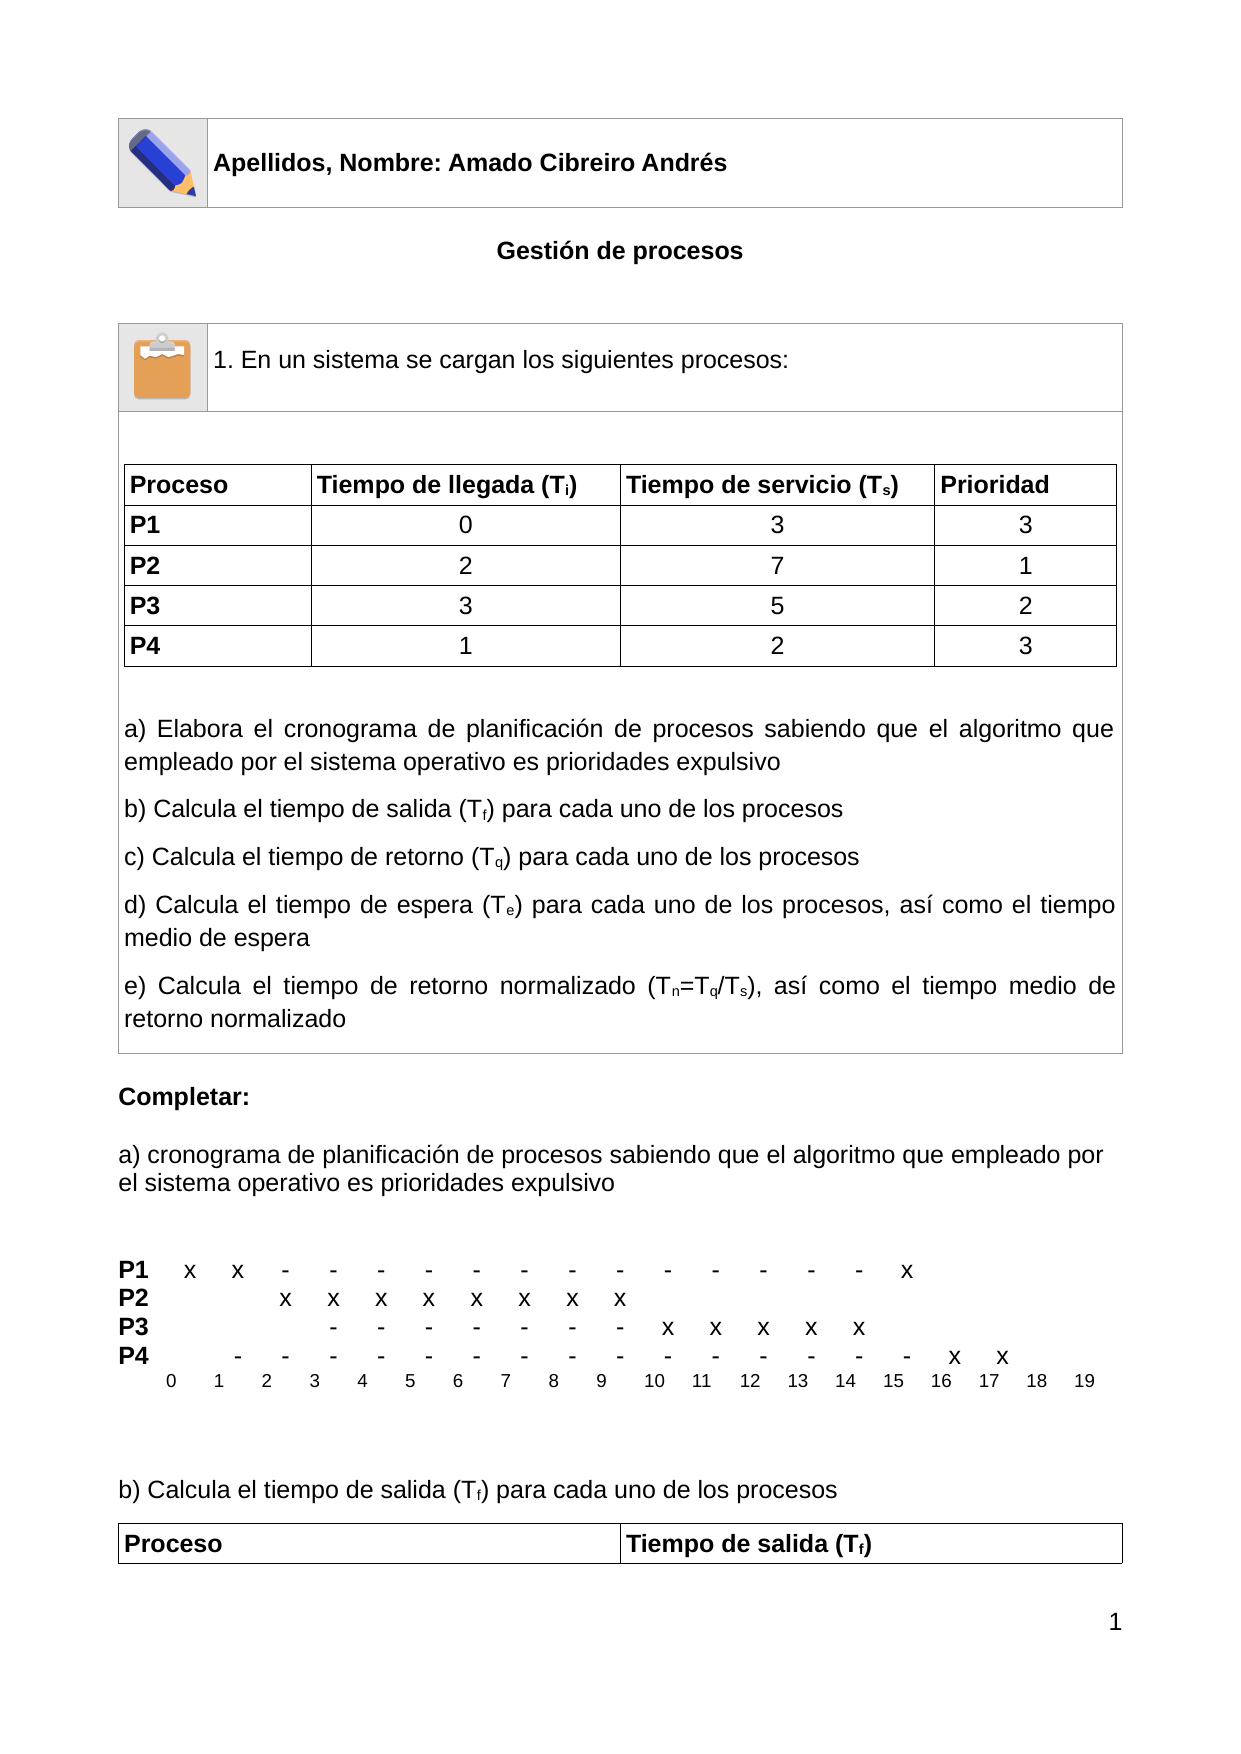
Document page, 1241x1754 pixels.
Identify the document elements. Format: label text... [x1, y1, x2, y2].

table_cell 19 [1074, 1370, 1122, 1398]
table_cell [261, 1312, 309, 1341]
table_cell - [309, 1341, 357, 1369]
table_cell 16 [931, 1370, 978, 1398]
table_cell [166, 1312, 214, 1341]
table_cell 13 [787, 1370, 835, 1398]
table_cell - [453, 1312, 500, 1341]
table_cell [931, 1283, 978, 1312]
table_cell 14 [835, 1370, 883, 1398]
table_cell 9 [596, 1370, 644, 1398]
table_cell - [214, 1341, 261, 1369]
table_cell 15 [883, 1370, 931, 1398]
table_cell 4 [357, 1370, 405, 1398]
table_cell 11 [692, 1370, 739, 1398]
table_header Proceso [119, 1524, 620, 1563]
table_header - [548, 1255, 596, 1283]
table_cell 2 [935, 586, 1116, 625]
table_header [979, 1255, 1026, 1283]
table_header [119, 119, 207, 207]
table_header x [883, 1255, 931, 1283]
table_cell P2 [125, 546, 311, 585]
table_header Prioridad [935, 465, 1116, 504]
table_cell [692, 1283, 739, 1312]
text Gestión de procesos [118, 236, 1122, 265]
table_cell [214, 1283, 261, 1312]
table_cell 3 [935, 506, 1116, 545]
table_header - [405, 1255, 453, 1283]
table_cell 10 [644, 1370, 692, 1398]
table_cell [1074, 1283, 1122, 1312]
table_cell - [644, 1341, 692, 1369]
table_cell x [261, 1283, 309, 1312]
table_cell P1 [125, 506, 311, 545]
table_cell 1 [935, 546, 1116, 585]
table_header Proceso [125, 465, 311, 504]
table_cell - [405, 1312, 453, 1341]
table_cell [835, 1283, 883, 1312]
table_cell 5 [621, 586, 934, 625]
table_header Tiempo de servicio (Ts) [621, 465, 934, 504]
table_cell x [979, 1341, 1026, 1369]
table_header - [787, 1255, 835, 1283]
table_cell x [596, 1283, 644, 1312]
table_cell 2 [261, 1370, 309, 1398]
table_cell [883, 1312, 931, 1341]
table_cell 0 [312, 506, 620, 545]
table_header - [309, 1255, 357, 1283]
table_header - [740, 1255, 787, 1283]
table_cell x [453, 1283, 500, 1312]
table_cell [166, 1341, 214, 1369]
text b) Calcula el tiempo de salida (Tf) para cada uno de los procesos [118, 1475, 1122, 1504]
table_cell [118, 1370, 166, 1398]
table_cell x [740, 1312, 787, 1341]
table_cell [1026, 1341, 1074, 1369]
table_cell 3 [312, 586, 620, 625]
table_cell x [500, 1283, 548, 1312]
table_cell [644, 1283, 692, 1312]
table_cell [166, 1283, 214, 1312]
table_cell - [261, 1341, 309, 1369]
table_cell - [740, 1341, 787, 1369]
table_header - [500, 1255, 548, 1283]
table_cell 2 [621, 626, 934, 666]
table_cell [787, 1283, 835, 1312]
table_cell P3 [125, 586, 311, 625]
table_cell 3 [621, 506, 934, 545]
table_cell [740, 1283, 787, 1312]
table_cell - [692, 1341, 739, 1369]
text a) cronograma de planificación de procesos sabiendo que el algoritmo que empleado por el sistema operativo es prioridades expulsivo [118, 1139, 1122, 1197]
table_header - [596, 1255, 644, 1283]
table_cell x [309, 1283, 357, 1312]
table_header P1 [118, 1255, 166, 1283]
text Completar: [118, 1082, 1122, 1111]
table_cell 3 [309, 1370, 357, 1398]
table_header - [261, 1255, 309, 1283]
table_header Tiempo de llegada (Ti) [312, 465, 620, 504]
table_cell - [309, 1312, 357, 1341]
table_cell [883, 1283, 931, 1312]
table_header - [453, 1255, 500, 1283]
table_cell P3 [118, 1312, 166, 1341]
table_cell - [787, 1341, 835, 1369]
table_cell x [644, 1312, 692, 1341]
table_cell - [548, 1341, 596, 1369]
table_cell x [405, 1283, 453, 1312]
table_cell [1026, 1312, 1074, 1341]
table_cell [1026, 1283, 1074, 1312]
table_header x [214, 1255, 261, 1283]
table_cell 1 [214, 1370, 261, 1398]
table_cell 6 [453, 1370, 500, 1398]
table_cell 3 [935, 626, 1116, 666]
table_cell 7 [500, 1370, 548, 1398]
table_cell x [548, 1283, 596, 1312]
table_cell - [357, 1341, 405, 1369]
table_header - [644, 1255, 692, 1283]
table_cell - [500, 1312, 548, 1341]
table_cell 2 [312, 546, 620, 585]
table_cell x [931, 1341, 978, 1369]
table_cell - [405, 1341, 453, 1369]
table_cell 17 [979, 1370, 1026, 1398]
table_header [1074, 1255, 1122, 1283]
table_cell 0 [166, 1370, 214, 1398]
table_header Apellidos, Nombre: Amado Cibreiro Andrés [208, 119, 1122, 207]
table_header - [357, 1255, 405, 1283]
table_cell [979, 1312, 1026, 1341]
table_cell x [357, 1283, 405, 1312]
table_cell - [596, 1341, 644, 1369]
table_cell 18 [1026, 1370, 1074, 1398]
table_header - [692, 1255, 739, 1283]
table_cell - [835, 1341, 883, 1369]
table_cell - [357, 1312, 405, 1341]
table_cell 5 [405, 1370, 453, 1398]
table_cell - [453, 1341, 500, 1369]
table_cell 12 [740, 1370, 787, 1398]
table_cell [1074, 1312, 1122, 1341]
table_cell [214, 1312, 261, 1341]
table_cell [979, 1283, 1026, 1312]
table_cell x [787, 1312, 835, 1341]
table_cell x [835, 1312, 883, 1341]
table_cell [1074, 1341, 1122, 1369]
table_cell 8 [548, 1370, 596, 1398]
table_cell - [500, 1341, 548, 1369]
table_cell - [548, 1312, 596, 1341]
table_header Tiempo de salida (Tf) [621, 1524, 1122, 1563]
table_header - [835, 1255, 883, 1283]
table_cell P2 [118, 1283, 166, 1312]
table_cell P4 [125, 626, 311, 666]
table_cell P4 [118, 1341, 166, 1369]
table_cell - [883, 1341, 931, 1369]
table_cell - [596, 1312, 644, 1341]
table_header [119, 324, 207, 411]
table_cell x [692, 1312, 739, 1341]
table_header [931, 1255, 978, 1283]
table_cell a) Elabora el cronograma de planificación de procesos sabiendo que el algoritmo que empleado por el sistema operativo es prioridades expulsivo b) Calcula el tiempo de salida (Tf) para cada uno de los procesos c) Calcula el tiempo de retorno (Tq) para cada uno de los procesos d) Calcula el tiempo de espera (Te) para cada uno de los procesos, así como el tiempo medio de espera e) Calcula el tiempo de retorno normalizado (Tn=Tq/Ts), así como el tiempo medio de retorno normalizado [119, 412, 1122, 1053]
table_cell [931, 1312, 978, 1341]
table_cell 7 [621, 546, 934, 585]
table_header [1026, 1255, 1074, 1283]
table_header 1. En un sistema se cargan los siguientes procesos: [208, 324, 1122, 411]
table_header x [166, 1255, 214, 1283]
table_cell 1 [312, 626, 620, 666]
